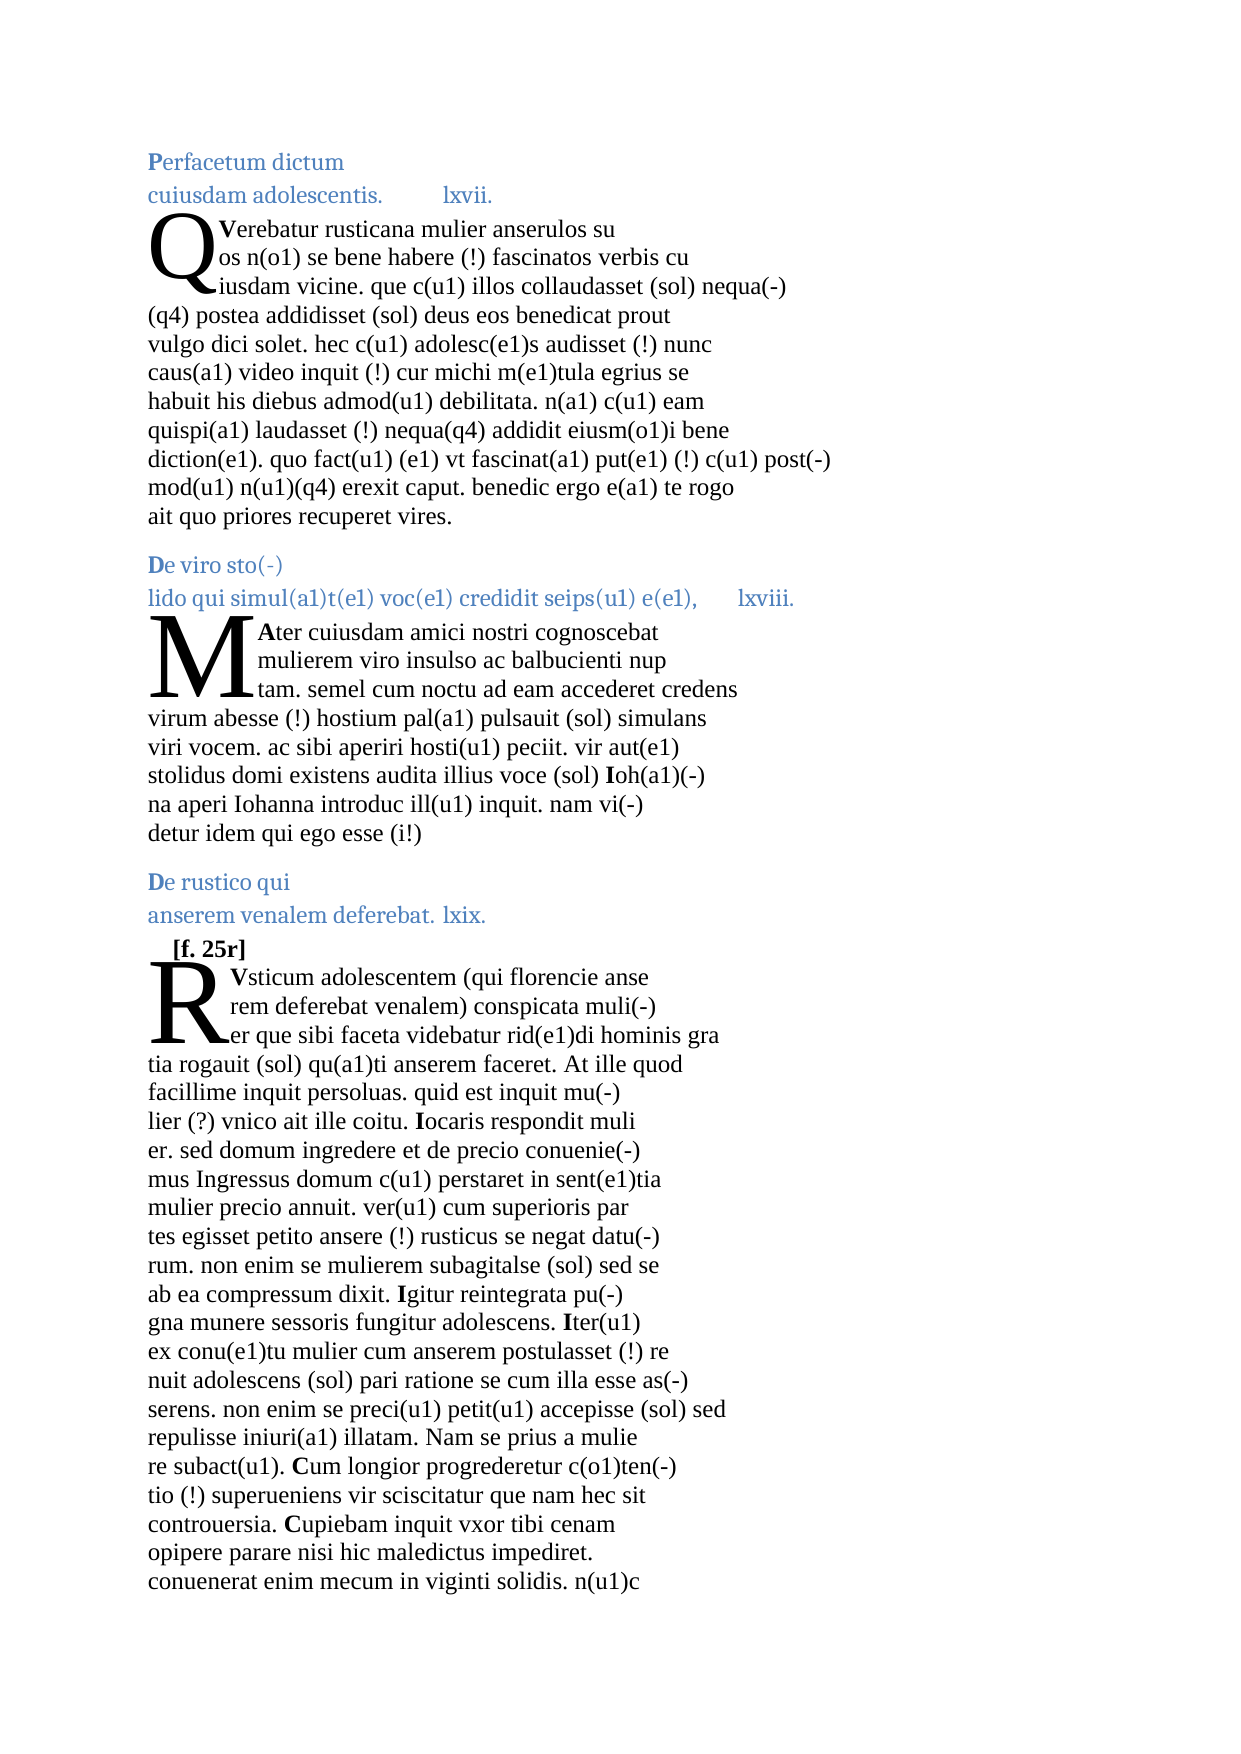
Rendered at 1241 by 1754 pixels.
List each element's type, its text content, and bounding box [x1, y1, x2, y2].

subtitle De viro sto(-) lido qui simul(a1)t(e1) voc(e1) credidit seips(u1) e(e1), lxviii. [148, 551, 1093, 612]
subtitle Perfacetum dictum cuiusdam adolescentis. lxvii. [148, 148, 1093, 209]
text QVerebatur rusticana mulier anserulos su os n(o1) se bene habere (!) fascinatos verbis cu iusdam vicine. que c(u1) illos collaudasset (sol) nequa(-) (q4) postea addidisset (sol) deus eos benedicat prout vulgo dici solet. hec c(u1) adolesc(e1)s audisset (!) nunc caus(a1) video inquit (!) cur michi m(e1)tula egrius se habuit his diebus admod(u1) debilitata. n(a1) c(u1) eam quispi(a1) laudasset (!) nequa(q4) addidit eiusm(o1)i bene diction(e1). quo fact(u1) (e1) vt fascinat(a1) put(e1) (!) c(u1) post(-) mod(u1) n(u1)(q4) erexit caput. benedic ergo e(a1) te rogo ait quo priores recuperet vires. [148, 214, 1093, 530]
text MAter cuiusdam amici nostri cognoscebat mulierem viro insulso ac balbucienti nup tam. semel cum noctu ad eam accederet credens virum abesse (!) hostium pal(a1) pulsauit (sol) simulans viri vocem. ac sibi aperiri hosti(u1) peciit. vir aut(e1) stolidus domi existens audita illius voce (sol) Ioh(a1)(-) na aperi Iohanna introduc ill(u1) inquit. nam vi(-) detur idem qui ego esse (i!) [148, 617, 1093, 847]
text [f. 25r] [148, 934, 1093, 962]
text RVsticum adolescentem (qui florencie anse rem deferebat venalem) conspicata muli(-) er que sibi faceta videbatur rid(e1)di hominis gra tia rogauit (sol) qu(a1)ti anserem faceret. At ille quod facillime inquit persoluas. quid est inquit mu(-) lier (?) vnico ait ille coitu. Iocaris respondit muli er. sed domum ingredere et de precio conuenie(-) mus Ingressus domum c(u1) perstaret in sent(e1)tia mulier precio annuit. ver(u1) cum superioris par tes egisset petito ansere (!) rusticus se negat datu(-) rum. non enim se mulierem subagitalse (sol) sed se ab ea compressum dixit. Igitur reintegrata pu(-) gna munere sessoris fungitur adolescens. Iter(u1) ex conu(e1)tu mulier cum anserem postulasset (!) re nuit adolescens (sol) pari ratione se cum illa esse as(-) serens. non enim se preci(u1) petit(u1) accepisse (sol) sed repulisse iniuri(a1) illatam. Nam se prius a mulie re subact(u1). Cum longior progrederetur c(o1)ten(-) tio (!) superueniens vir sciscitatur que nam hec sit controuersia. Cupiebam inquit vxor tibi cenam opipere parare nisi hic maledictus impediret. conuenerat enim mecum in viginti solidis. n(u1)c post(q4) introiit domum mutata est sent(e1)tia duos amplius requirit. Eya inquit vir tam parua res impedit cenam nostram. Accipe inquit quod [f. 25v] libet. Ita precium abstulit et concubit(u1) vxoris. [148, 962, 1093, 1595]
subtitle De rustico qui anserem venalem deferebat. lxix. [148, 868, 1093, 929]
